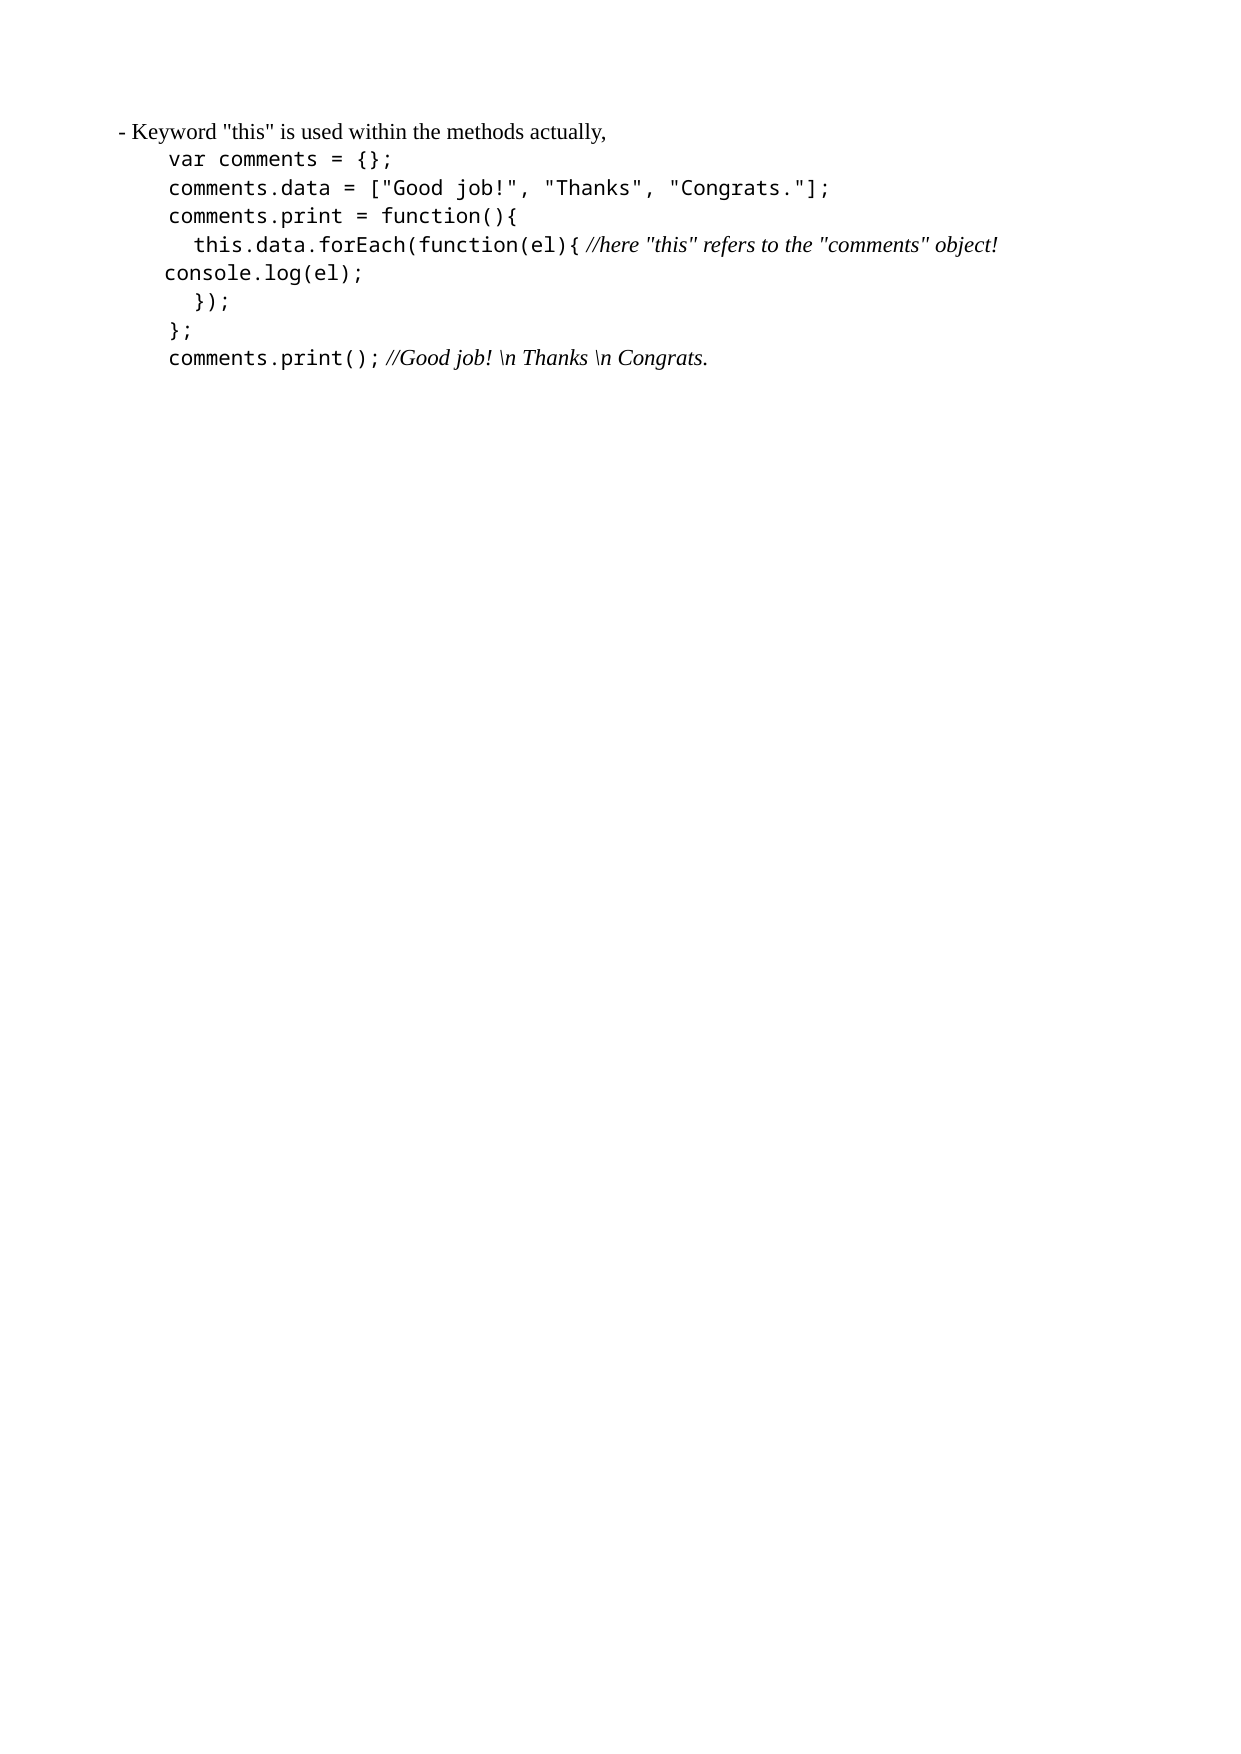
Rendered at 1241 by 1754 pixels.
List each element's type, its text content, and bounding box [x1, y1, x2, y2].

text - Keyword "this" is used within the methods actually, [118, 118, 1122, 144]
text comments.print = function(){ [118, 201, 1122, 230]
text comments.print(); //Good job! \n Thanks \n Congrats. [118, 343, 1122, 372]
text this.data.forEach(function(el){ //here "this" refers to the "comments" object! [118, 230, 1122, 258]
text }; [118, 315, 1122, 343]
text comments.data = ["Good job!", "Thanks", "Congrats."]; [118, 173, 1122, 201]
text console.log(el); [118, 258, 1122, 287]
text var comments = {}; [118, 144, 1122, 173]
text }); [118, 287, 1122, 315]
